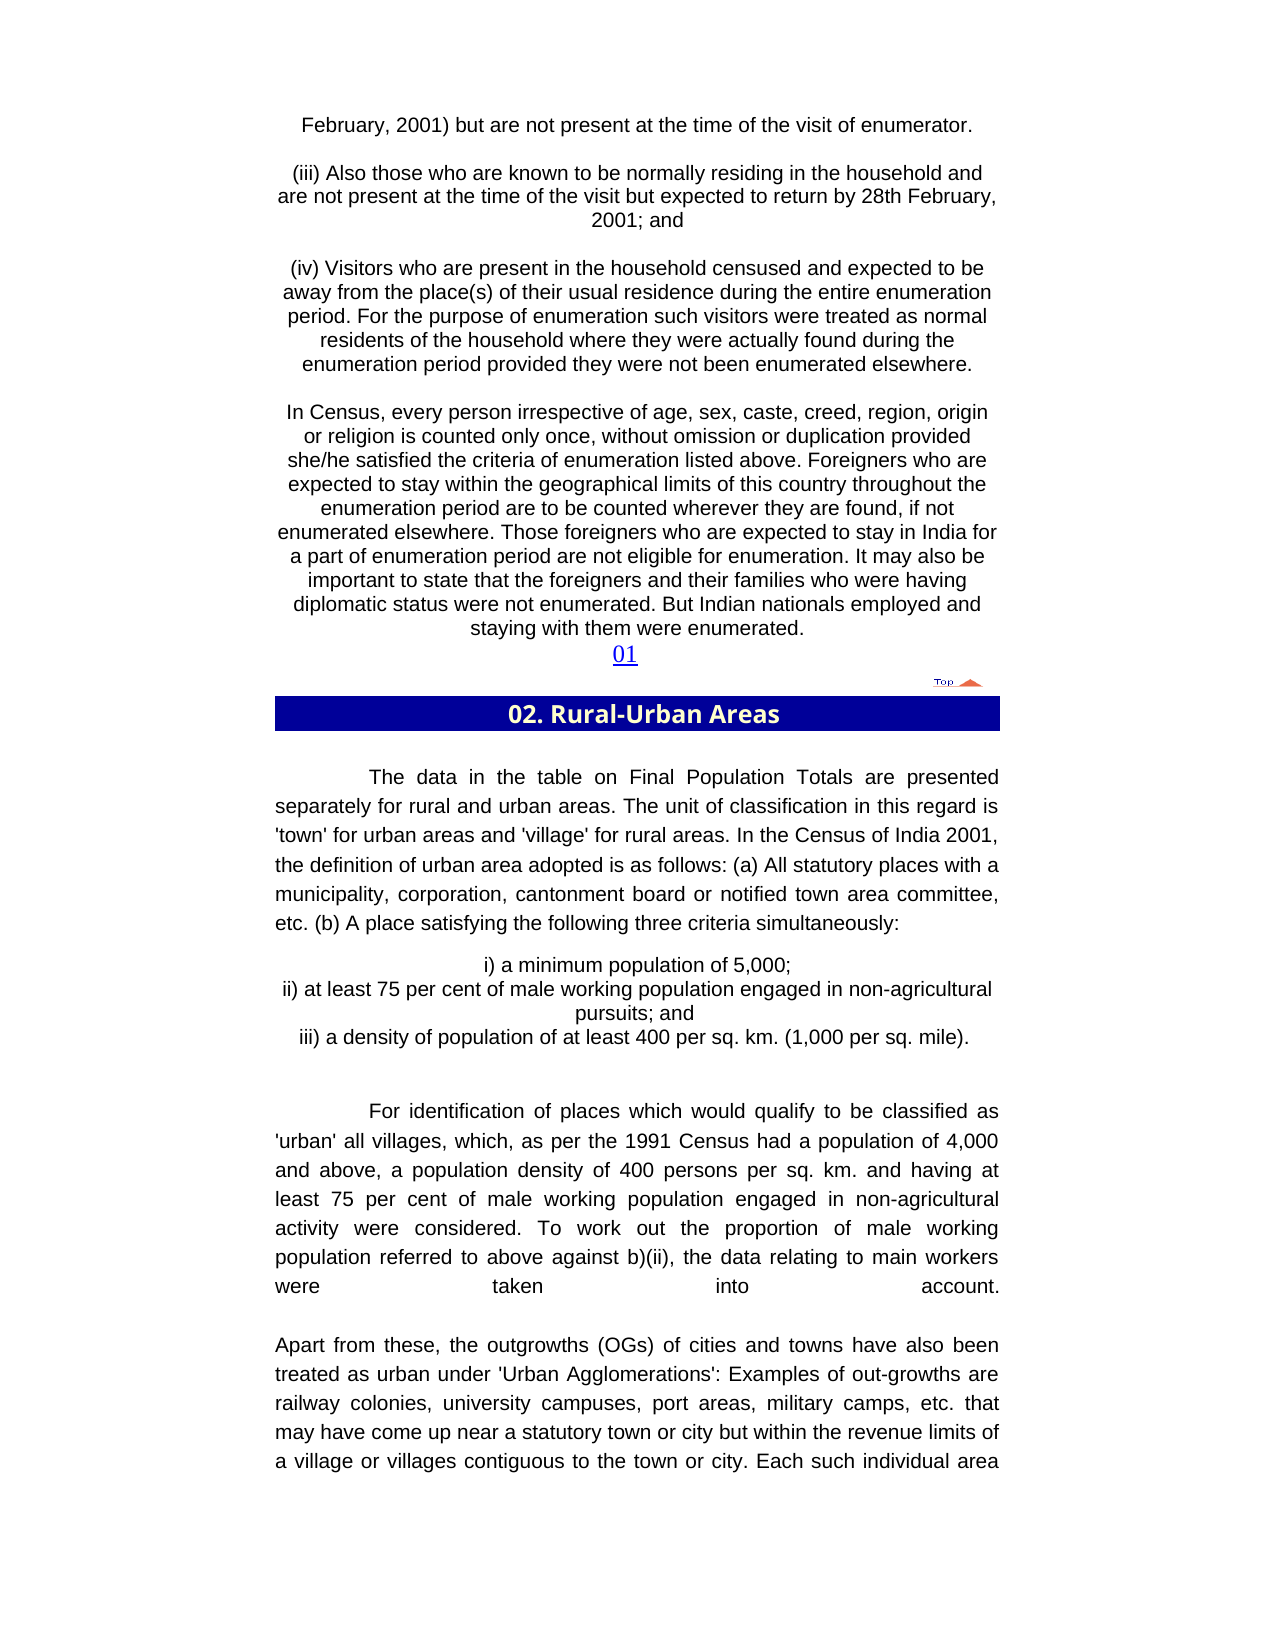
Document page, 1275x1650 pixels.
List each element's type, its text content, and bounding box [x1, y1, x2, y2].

table_cell The data in the table on Final Population Totals are presented separately for rural and urban areas. The unit of classification in this regard is 'town' for urban areas and 'village' for rural areas. In the Census of India 2001, the definition of urban area adopted is as follows: (a) All statutory places with a municipality, corporation, cantonment board or notified town area committee, etc. (b) A place satisfying the following three criteria simultaneously: [275, 731, 1000, 937]
table_cell [275, 668, 1000, 696]
table_cell i) a minimum population of 5,000; ii) at least 75 per cent of male working population engaged in non-agricultural pursuits; and iii) a density of population of at least 400 per sq. km. (1,000 per sq. mile). [275, 937, 1000, 1065]
table_cell 0101 [275, 640, 1000, 668]
table_cell February, 2001) but are not present at the time of the visit of enumerator. (iii) Also those who are known to be normally residing in the household and are not present at the time of the visit but expected to return by 28th February, 2001; and (iv) Visitors who are present in the household censused and expected to be away from the place(s) of their usual residence during the entire enumeration period. For the purpose of enumeration such visitors were treated as normal residents of the household where they were actually found during the enumeration period provided they were not been enumerated elsewhere. In Census, every person irrespective of age, sex, caste, creed, region, origin or religion is counted only once, without omission or duplication provided she/he satisfied the criteria of enumeration listed above. Foreigners who are expected to stay within the geographical limits of this country throughout the enumeration period are to be counted wherever they are found, if not enumerated elsewhere. Those foreigners who are expected to stay in India for a part of enumeration period are not eligible for enumeration. It may also be important to state that the foreigners and their families who were having diplomatic status were not enumerated. But Indian nationals employed and staying with them were enumerated. [275, 113, 1000, 639]
table_cell 02. Rural-Urban Areas [275, 696, 1000, 731]
table_cell For identification of places which would qualify to be classified as 'urban' all villages, which, as per the 1991 Census had a population of 4,000 and above, a population density of 400 persons per sq. km. and having at least 75 per cent of male working population engaged in non-agricultural activity were considered. To work out the proportion of male working population referred to above against b)(ii), the data relating to main workers were taken into account. Apart from these, the outgrowths (OGs) of cities and towns have also been treated as urban under 'Urban Agglomerations': Examples of out-growths are railway colonies, university campuses, port areas, military camps, etc. that may have come up near a statutory town or city but within the revenue limits of a village or villages contiguous to the town or city. Each such individual area [275, 1065, 1000, 1473]
picture [930, 677, 984, 688]
